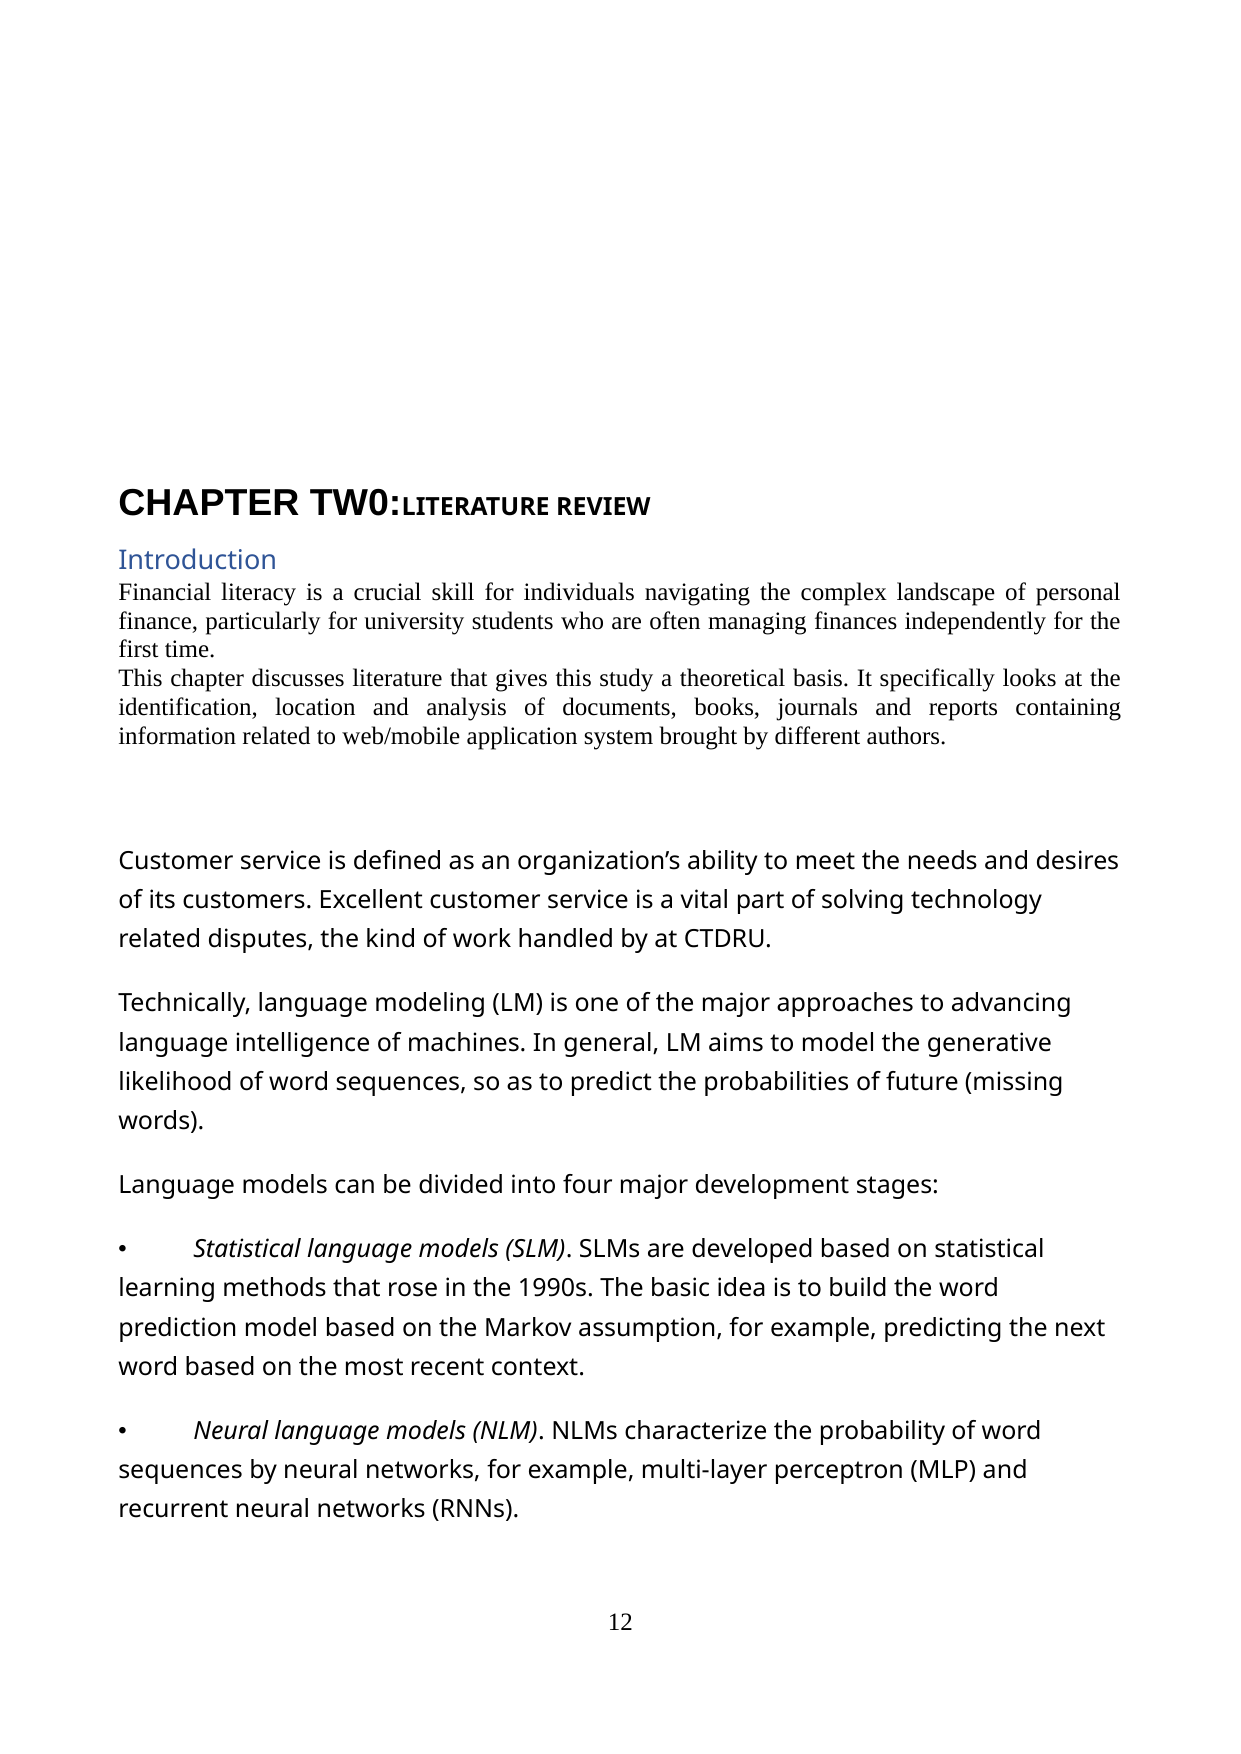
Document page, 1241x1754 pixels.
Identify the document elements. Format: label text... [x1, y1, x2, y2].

text Financial literacy is a crucial skill for individuals navigating the complex landscape of personal finance, particularly for university students who are often managing finances independently for the first time. [118, 577, 1122, 663]
text Customer service is defined as an organization’s ability to meet the needs and desires of its customers. Excellent customer service is a vital part of solving technology related disputes, the kind of work handled by at CTDRU. [118, 842, 1122, 955]
list Neural language models (NLM). NLMs characterize the probability of word sequences by neural networks, for example, multi-layer perceptron (MLP) and recurrent neural networks (RNNs). [118, 1412, 1122, 1525]
text This chapter discusses literature that gives this study a theoretical basis. It specifically looks at the identification, location and analysis of documents, books, journals and reports containing information related to web/mobile application system brought by different authors. [118, 663, 1122, 749]
text Language models can be divided into four major development stages: [118, 1167, 1122, 1201]
subtitle CHAPTER TW0:LITERATURE REVIEW [118, 480, 1122, 523]
subtitle Introduction [118, 540, 1122, 577]
list Statistical language models (SLM). SLMs are developed based on statistical learning methods that rose in the 1990s. The basic idea is to build the word prediction model based on the Markov assumption, for example, predicting the next word based on the most recent context. [118, 1231, 1122, 1382]
text Technically, language modeling (LM) is one of the major approaches to advancing language intelligence of machines. In general, LM aims to model the generative likelihood of word sequences, so as to predict the probabilities of future (missing words). [118, 985, 1122, 1137]
